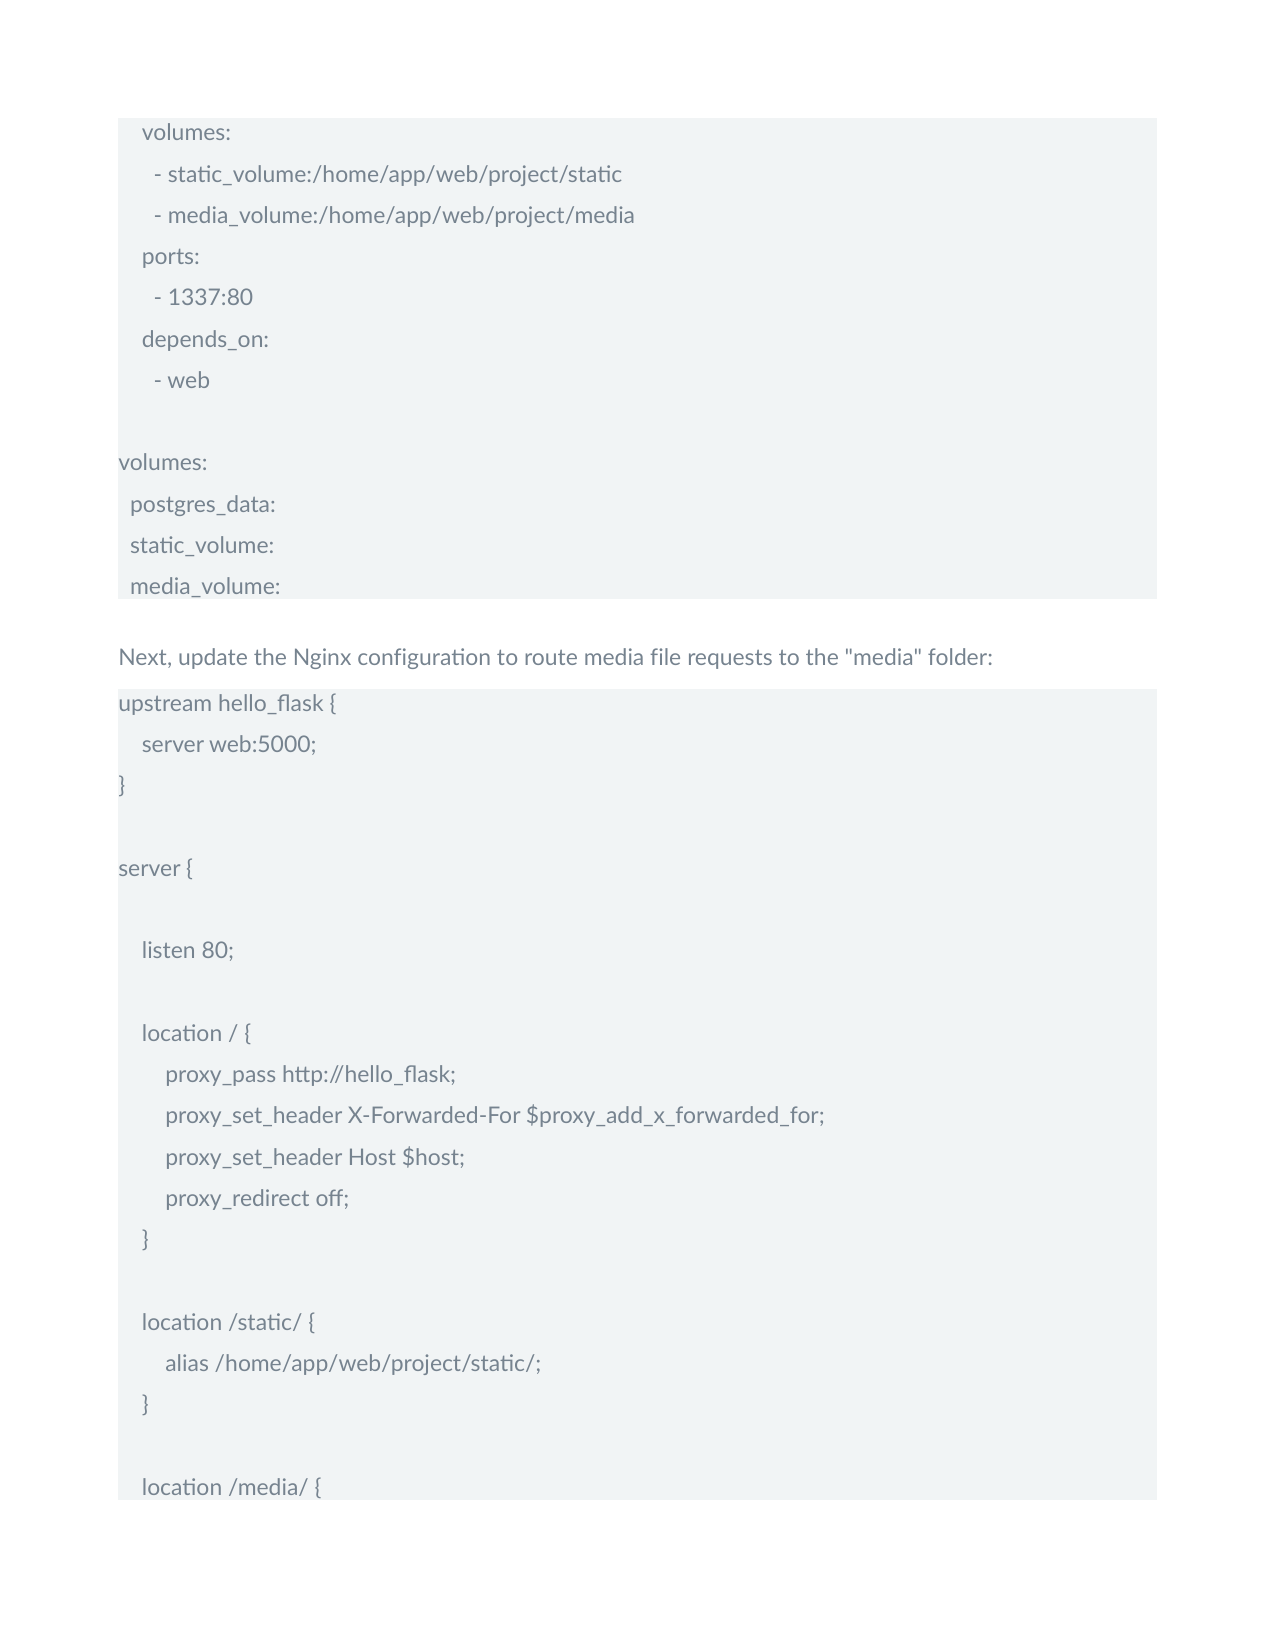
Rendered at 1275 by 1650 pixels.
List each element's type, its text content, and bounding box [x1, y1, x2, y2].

text location / { [118, 1019, 1157, 1046]
text upstream hello_flask { [118, 689, 1157, 716]
text - web [118, 366, 1157, 393]
text volumes: [118, 448, 1157, 476]
text - media_volume:/home/app/web/project/media [118, 201, 1157, 228]
text } [118, 771, 1157, 799]
text - static_volume:/home/app/web/project/static [118, 159, 1157, 187]
text proxy_set_header Host $host; [118, 1142, 1157, 1170]
text server { [118, 854, 1157, 881]
text } [118, 1225, 1157, 1252]
text depends_on: [118, 324, 1157, 352]
text } [118, 1390, 1157, 1417]
text proxy_redirect off; [118, 1184, 1157, 1211]
text Next, update the Nginx configuration to route media file requests to the "media" folder: [118, 643, 1157, 670]
text listen 80; [118, 936, 1157, 964]
text ports: [118, 242, 1157, 269]
text location /static/ { [118, 1307, 1157, 1335]
text - 1337:80 [118, 283, 1157, 311]
text postgres_data: [118, 489, 1157, 517]
text proxy_set_header X-Forwarded-For $proxy_add_x_forwarded_for; [118, 1101, 1157, 1129]
text server web:5000; [118, 730, 1157, 757]
text location /media/ { [118, 1472, 1157, 1500]
text proxy_pass http://hello_flask; [118, 1060, 1157, 1087]
text alias /home/app/web/project/static/; [118, 1349, 1157, 1376]
text static_volume: [118, 531, 1157, 558]
text media_volume: [118, 572, 1157, 599]
text volumes: [118, 118, 1157, 146]
